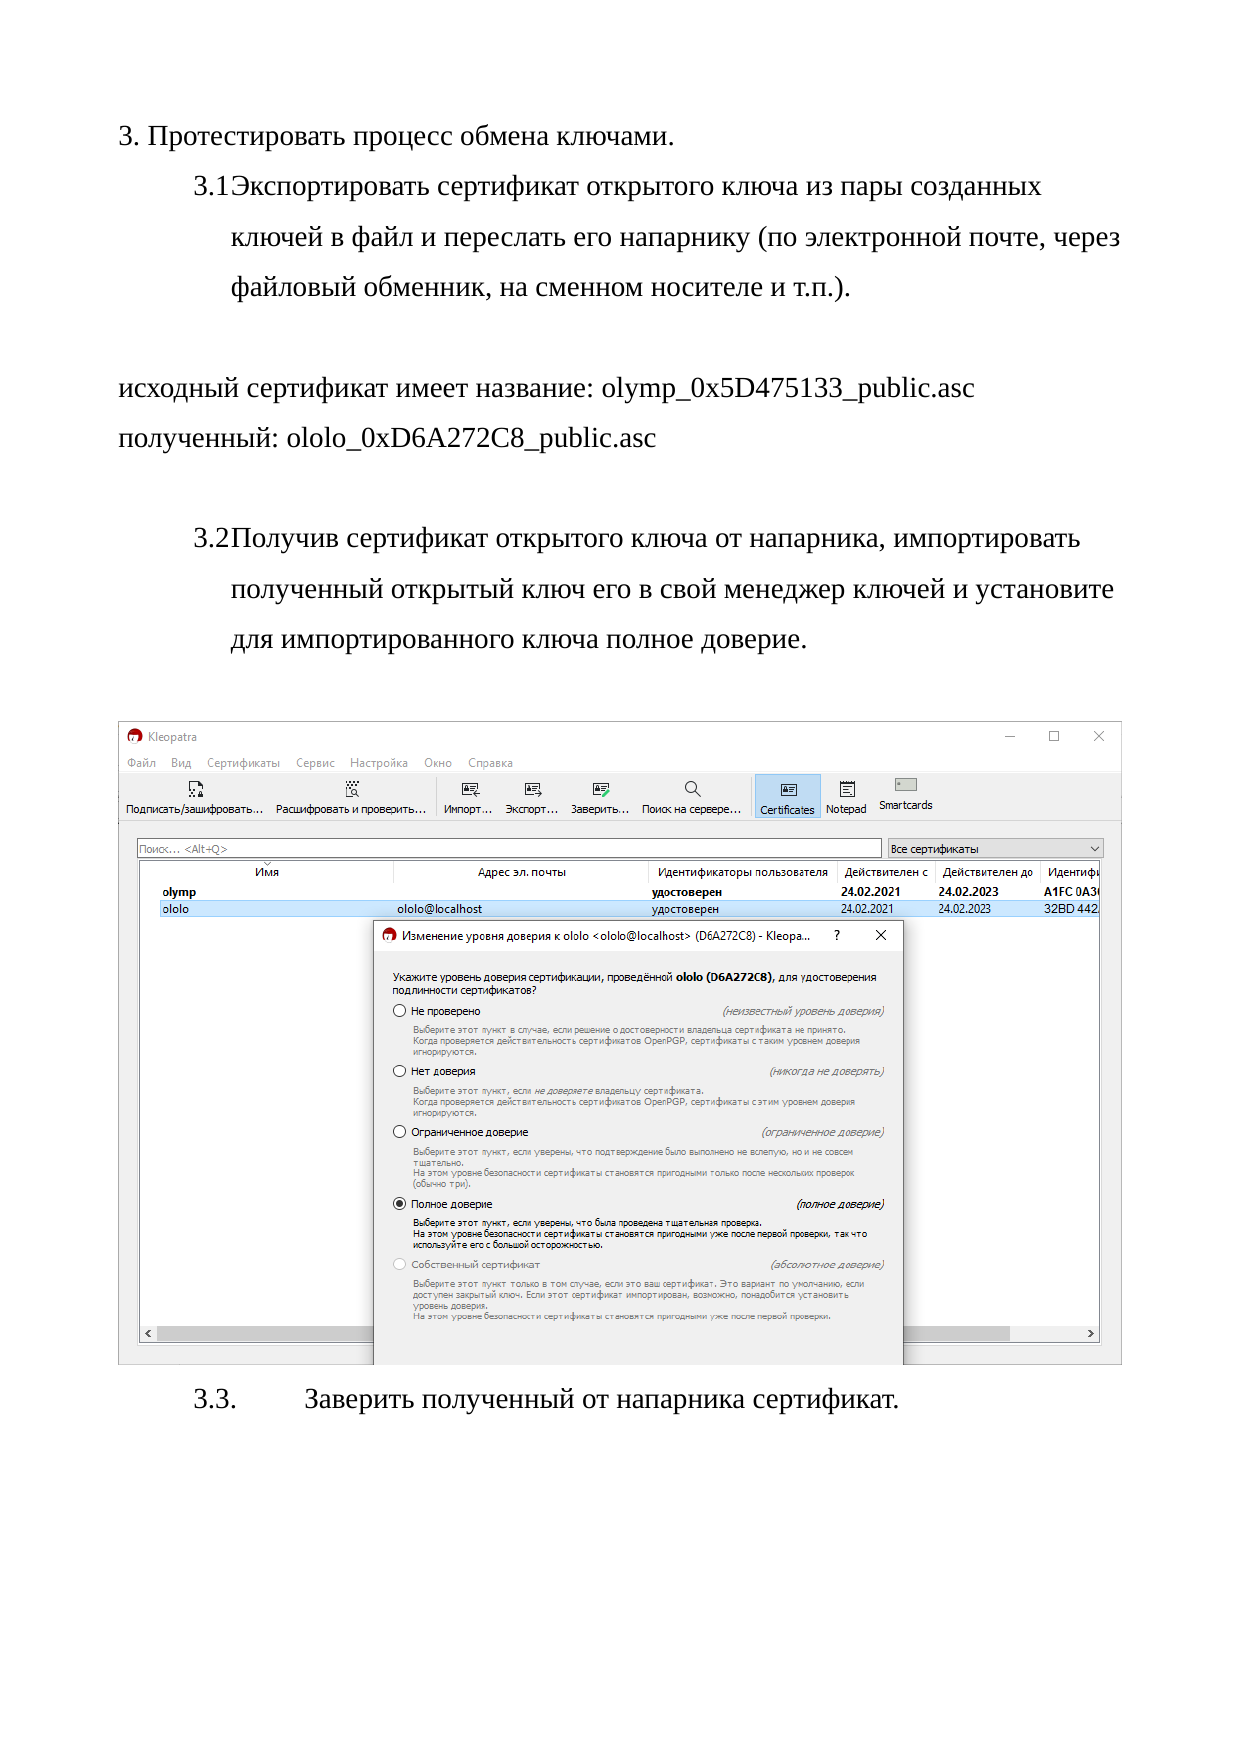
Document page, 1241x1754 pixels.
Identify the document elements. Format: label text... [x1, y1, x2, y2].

text полученный: ololo_0xD6A272C8_public.asc [118, 420, 1122, 453]
text 3. Протестировать процесс обмена ключами. [118, 118, 1122, 152]
list Заверить полученный от напарника сертификат. [193, 1365, 1122, 1415]
list Экспортировать сертификат открытого ключа из пары созданных ключей в файл и переслать его напарнику (по электронной почте, через файловый обменник, на сменном носителе и т.п.). [193, 168, 1122, 303]
text исходный сертификат имеет название: olymp_0x5D475133_public.asc [118, 370, 1122, 403]
list Получив сертификат открытого ключа от напарника, импортировать полученный открытый ключ его в свой менеджер ключей и установите для импортированного ключа полное доверие. [193, 521, 1122, 655]
picture [118, 721, 1122, 1365]
